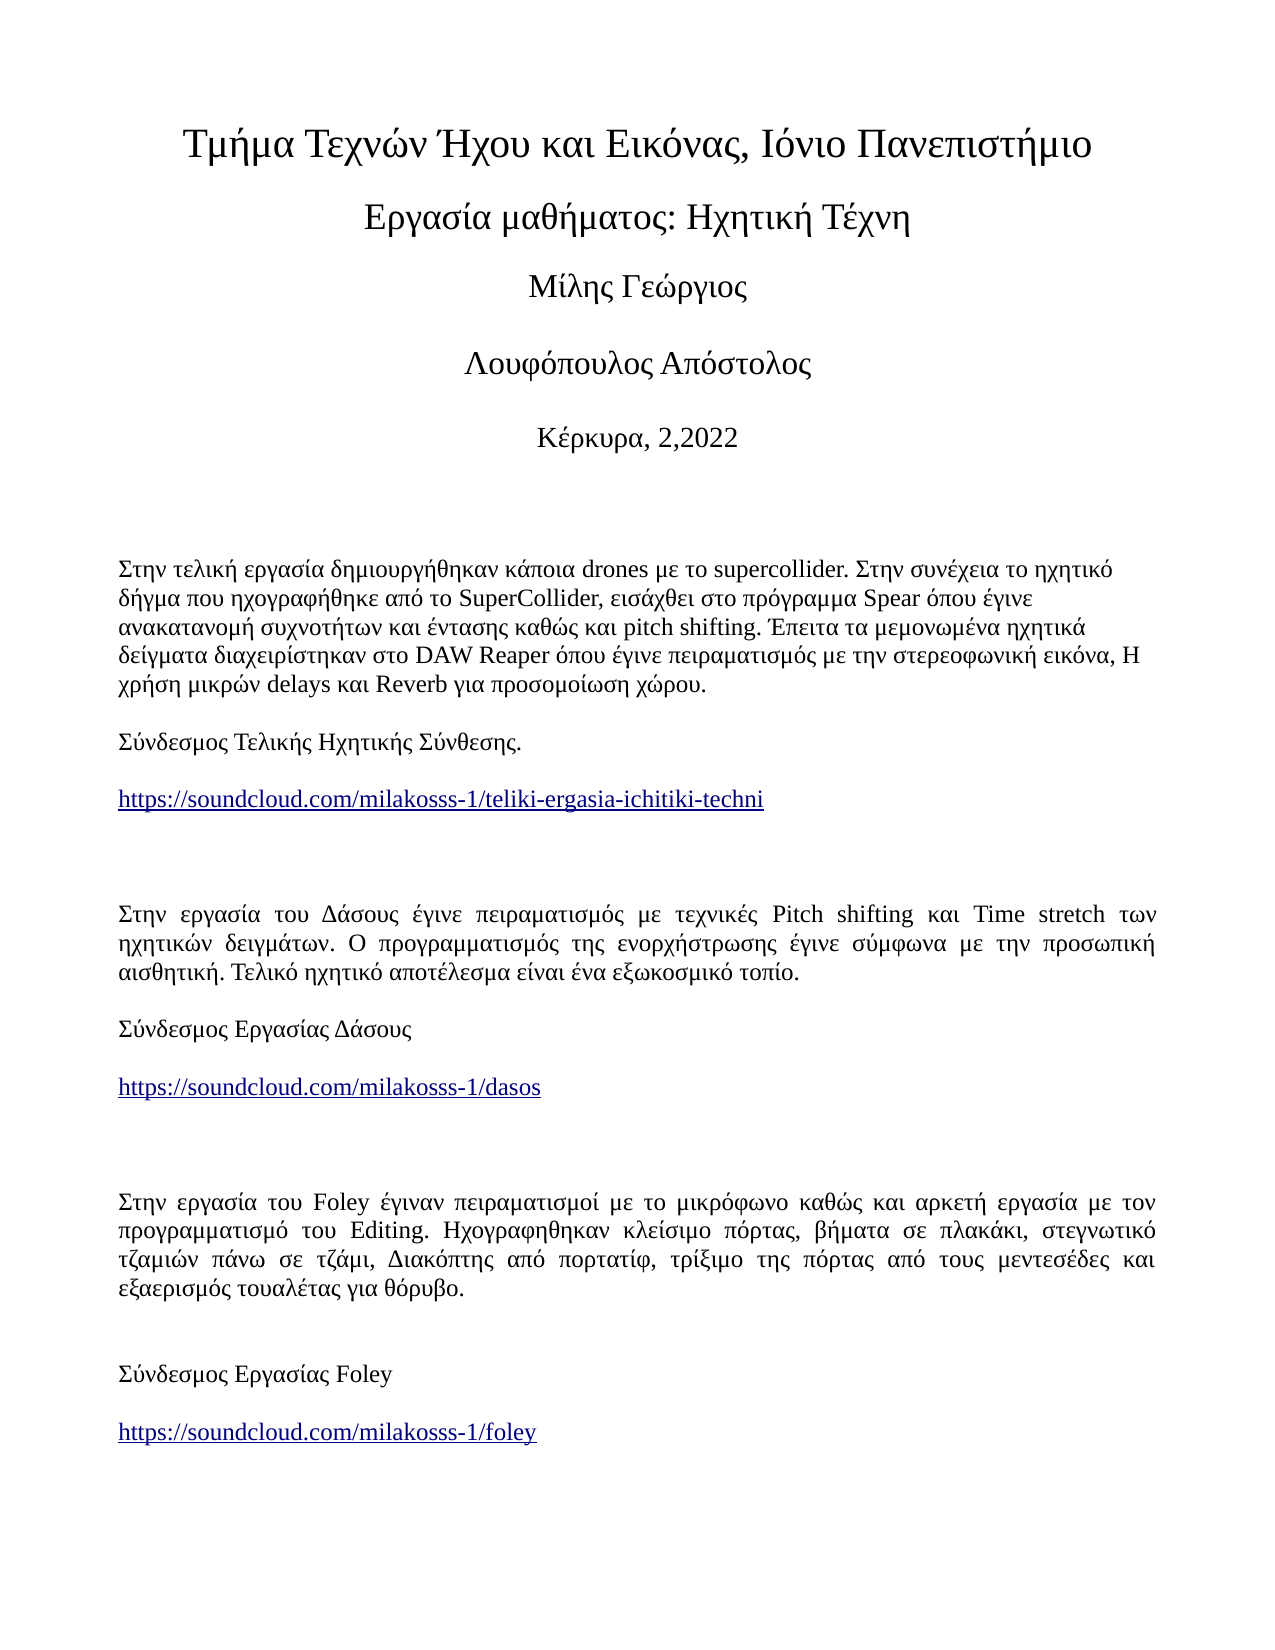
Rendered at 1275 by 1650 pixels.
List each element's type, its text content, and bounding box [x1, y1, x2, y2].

text Τμήμα Τεχνών Ήχου και Εικόνας, Ιόνιο Πανεπιστήμιο [118, 118, 1157, 166]
text Λουφόπουλος Απόστολος [118, 343, 1157, 382]
text Στην τελική εργασία δημιουργήθηκαν κάποια drones με το supercollider. Στην συνέχεια το ηχητικό δήγμα που ηχογραφήθηκε από το SuperCollider, εισάχθει στο πρόγραμμα Spear όπου έγινε ανακατανομή συχνοτήτων και έντασης καθώς και pitch shifting. Έπειτα τα μεμονωμένα ηχητικά δείγματα διαχειρίστηκαν στο DAW Reaper όπου έγινε πειραματισμός με την στερεοφωνική εικόνα, Η χρήση μικρών delays και Reverb για προσομοίωση χώρου. [118, 554, 1157, 698]
text Μίλης Γεώργιος [118, 267, 1157, 305]
text Κέρκυρα, 2,2022 [118, 420, 1157, 453]
text https://soundcloud.com/milakosss-1/foley [118, 1417, 1157, 1445]
text Σύνδεσμος Εργασίας Δάσους [118, 1014, 1157, 1043]
text Στην εργασία του Δάσους έγινε πειραματισμός με τεχνικές Pitch shifting και Time stretch των ηχητικών δειγμάτων. Ο προγραμματισμός της ενορχήστρωσης έγινε σύμφωνα με την προσωπική αισθητική. Τελικό ηχητικό αποτέλεσμα είναι ένα εξωκοσμικό τοπίο. [118, 899, 1157, 985]
text Στην εργασία του Foley έγιναν πειραματισμοί με το μικρόφωνο καθώς και αρκετή εργασία με τον προγραμματισμό του Editing. Ηχογραφηθηκαν κλείσιμο πόρτας, βήματα σε πλακάκι, στεγνωτικό τζαμιών πάνω σε τζάμι, Διακόπτης από πορτατίφ, τρίξιμο της πόρτας από τους μεντεσέδες και εξαερισμός τουαλέτας για θόρυβο. [118, 1187, 1157, 1302]
text https://soundcloud.com/milakosss-1/dasos [118, 1072, 1157, 1100]
text Σύνδεσμος Τελικής Ηχητικής Σύνθεσης. [118, 727, 1157, 755]
text https://soundcloud.com/milakosss-1/teliki-ergasia-ichitiki-techni [118, 784, 1157, 813]
text Σύνδεσμος Εργασίας Foley [118, 1359, 1157, 1388]
text Εργασία μαθήματος: Ηχητική Τέχνη [118, 195, 1157, 238]
